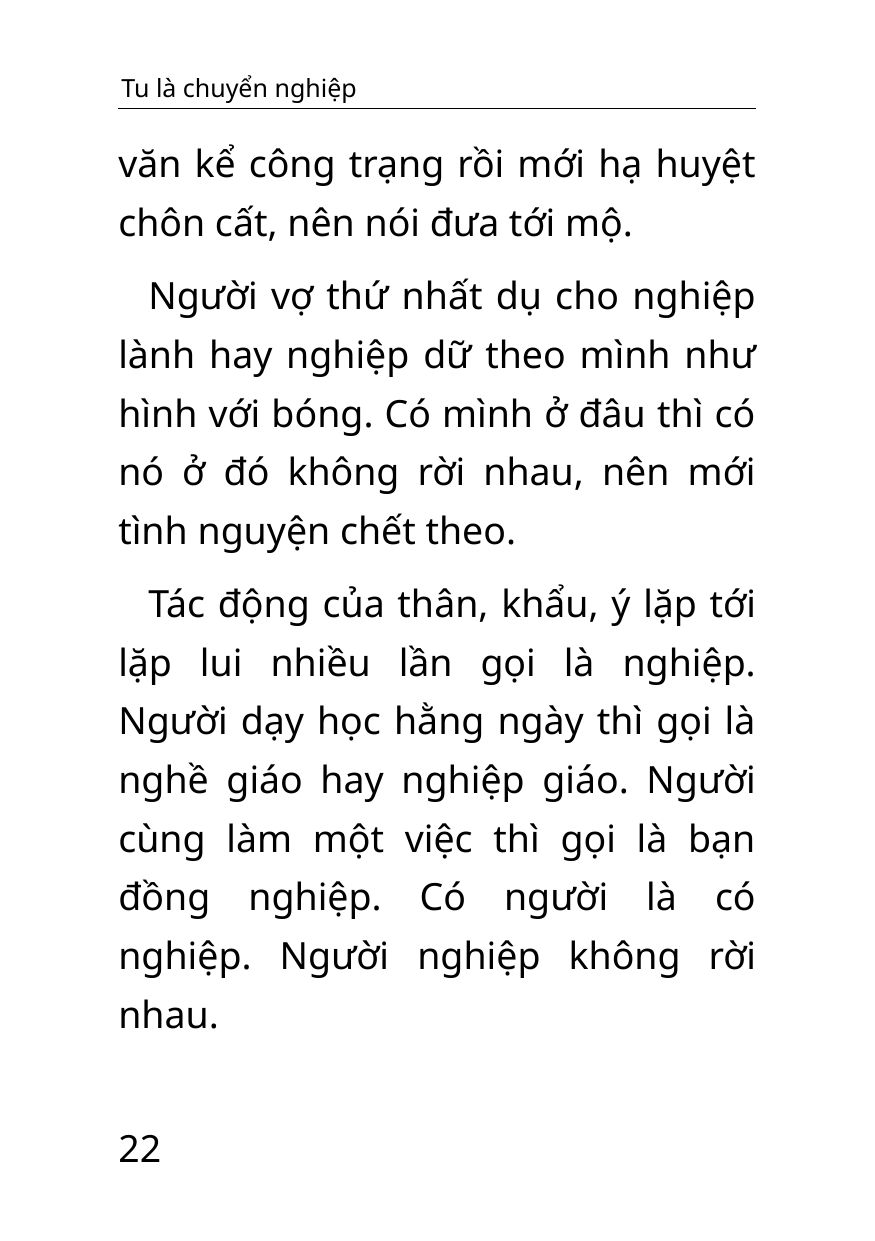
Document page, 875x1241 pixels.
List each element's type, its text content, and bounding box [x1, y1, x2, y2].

text Tác động của thân, khẩu, ý lặp tới lặp lui nhiều lần gọi là nghiệp. Người dạy học hằng ngày thì gọi là nghề giáo hay nghiệp giáo. Người cùng làm một việc thì gọi là bạn đồng nghiệp. Có người là có nghiệp. Người nghiệp không rời nhau. [118, 577, 756, 1039]
text văn kể công trạng rồi mới hạ huyệt chôn cất, nên nói đưa tới mộ. [118, 138, 756, 247]
text Người vợ thứ nhất dụ cho nghiệp lành hay nghiệp dữ theo mình như hình với bóng. Có mình ở đâu thì có nó ở đó không rời nhau, nên mới tình nguyện chết theo. [118, 269, 756, 555]
